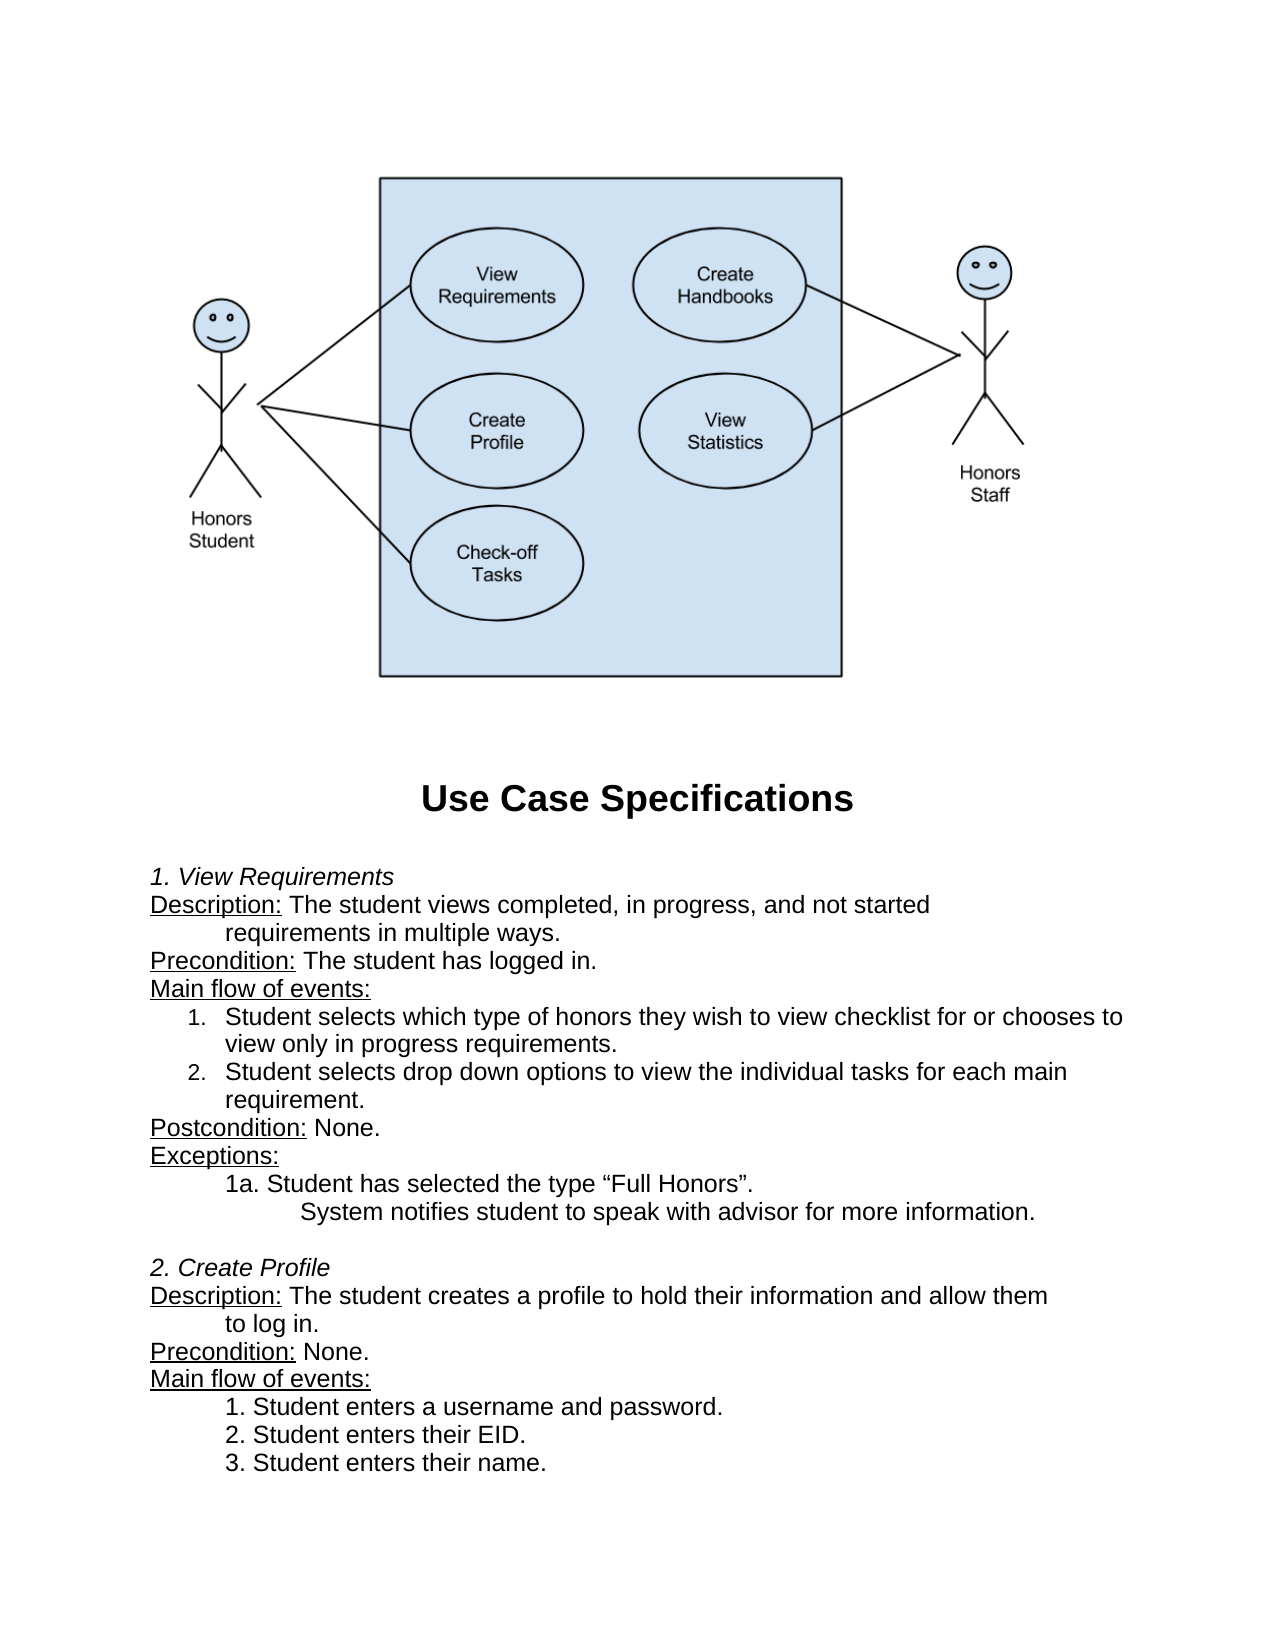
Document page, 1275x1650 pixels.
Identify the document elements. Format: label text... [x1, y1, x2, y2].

text Main flow of events: [150, 1365, 1125, 1393]
text 1a. Student has selected the type “Full Honors”. [150, 1170, 1125, 1198]
text to log in. Precondition: None. [150, 1309, 1125, 1365]
text Exceptions: [150, 1142, 1125, 1170]
list Student selects which type of honors they wish to view checklist for or chooses to view only in progress requirements. [187, 1002, 1125, 1058]
text 1. Student enters a username and password. [150, 1393, 1125, 1421]
text System notifies student to speak with advisor for more information. [150, 1198, 1125, 1226]
text Postcondition: None. [150, 1114, 1125, 1142]
text requirements in multiple ways. [150, 918, 1125, 946]
list Student selects drop down options to view the individual tasks for each main requirement. [187, 1058, 1125, 1114]
picture [168, 168, 1035, 697]
text 1. View Requirements Description: The student views completed, in progress, and not started [150, 863, 1125, 918]
text 3. Student enters their name. [225, 1449, 1125, 1477]
text Precondition: The student has logged in. Main flow of events: [150, 946, 1125, 1002]
text Use Case Specifications [150, 777, 1125, 819]
text 2. Create Profile Description: The student creates a profile to hold their information and allow them [150, 1253, 1125, 1309]
text 2. Student enters their EID. [225, 1421, 1125, 1449]
